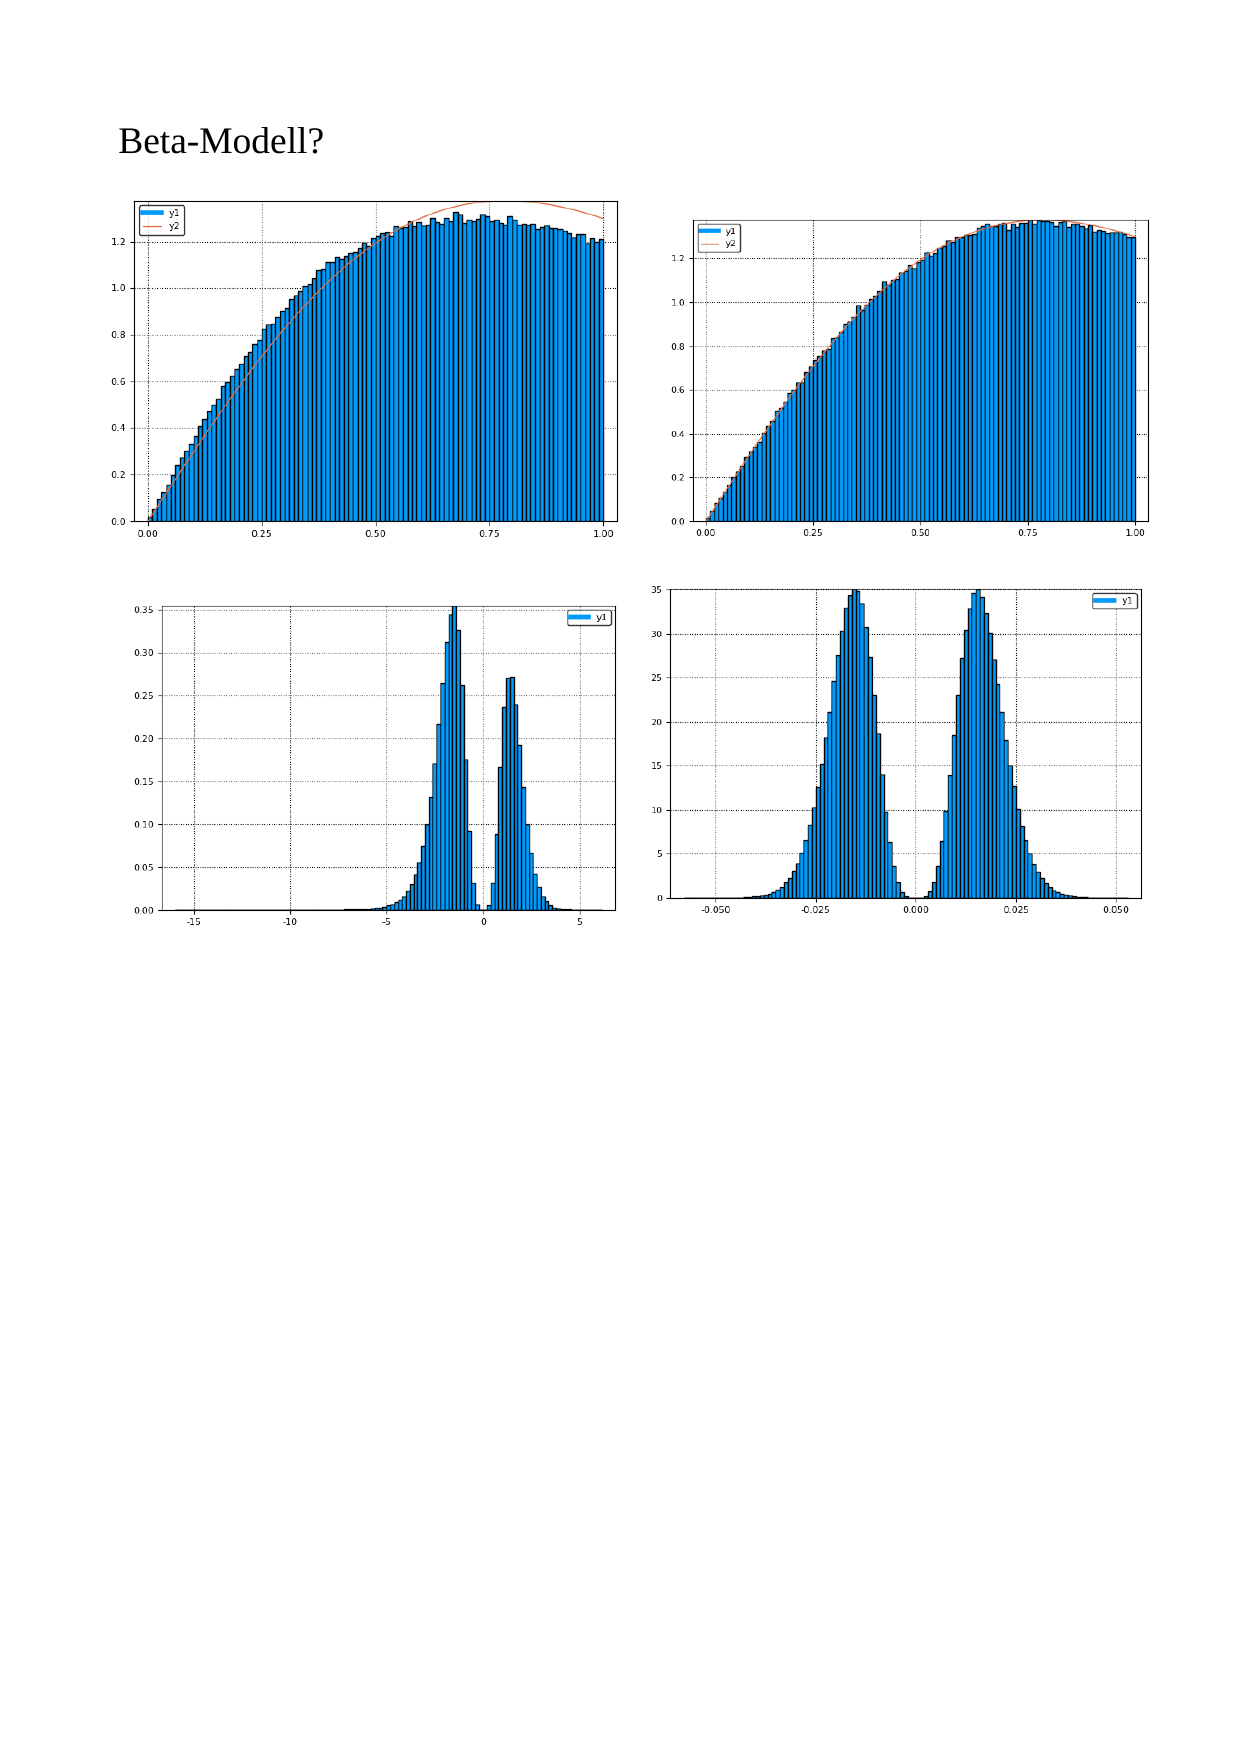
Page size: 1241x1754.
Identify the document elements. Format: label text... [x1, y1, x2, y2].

picture [133, 602, 618, 926]
picture [110, 197, 620, 538]
text Beta-Modell? [118, 118, 1122, 161]
picture [670, 216, 1150, 537]
picture [650, 585, 1143, 914]
